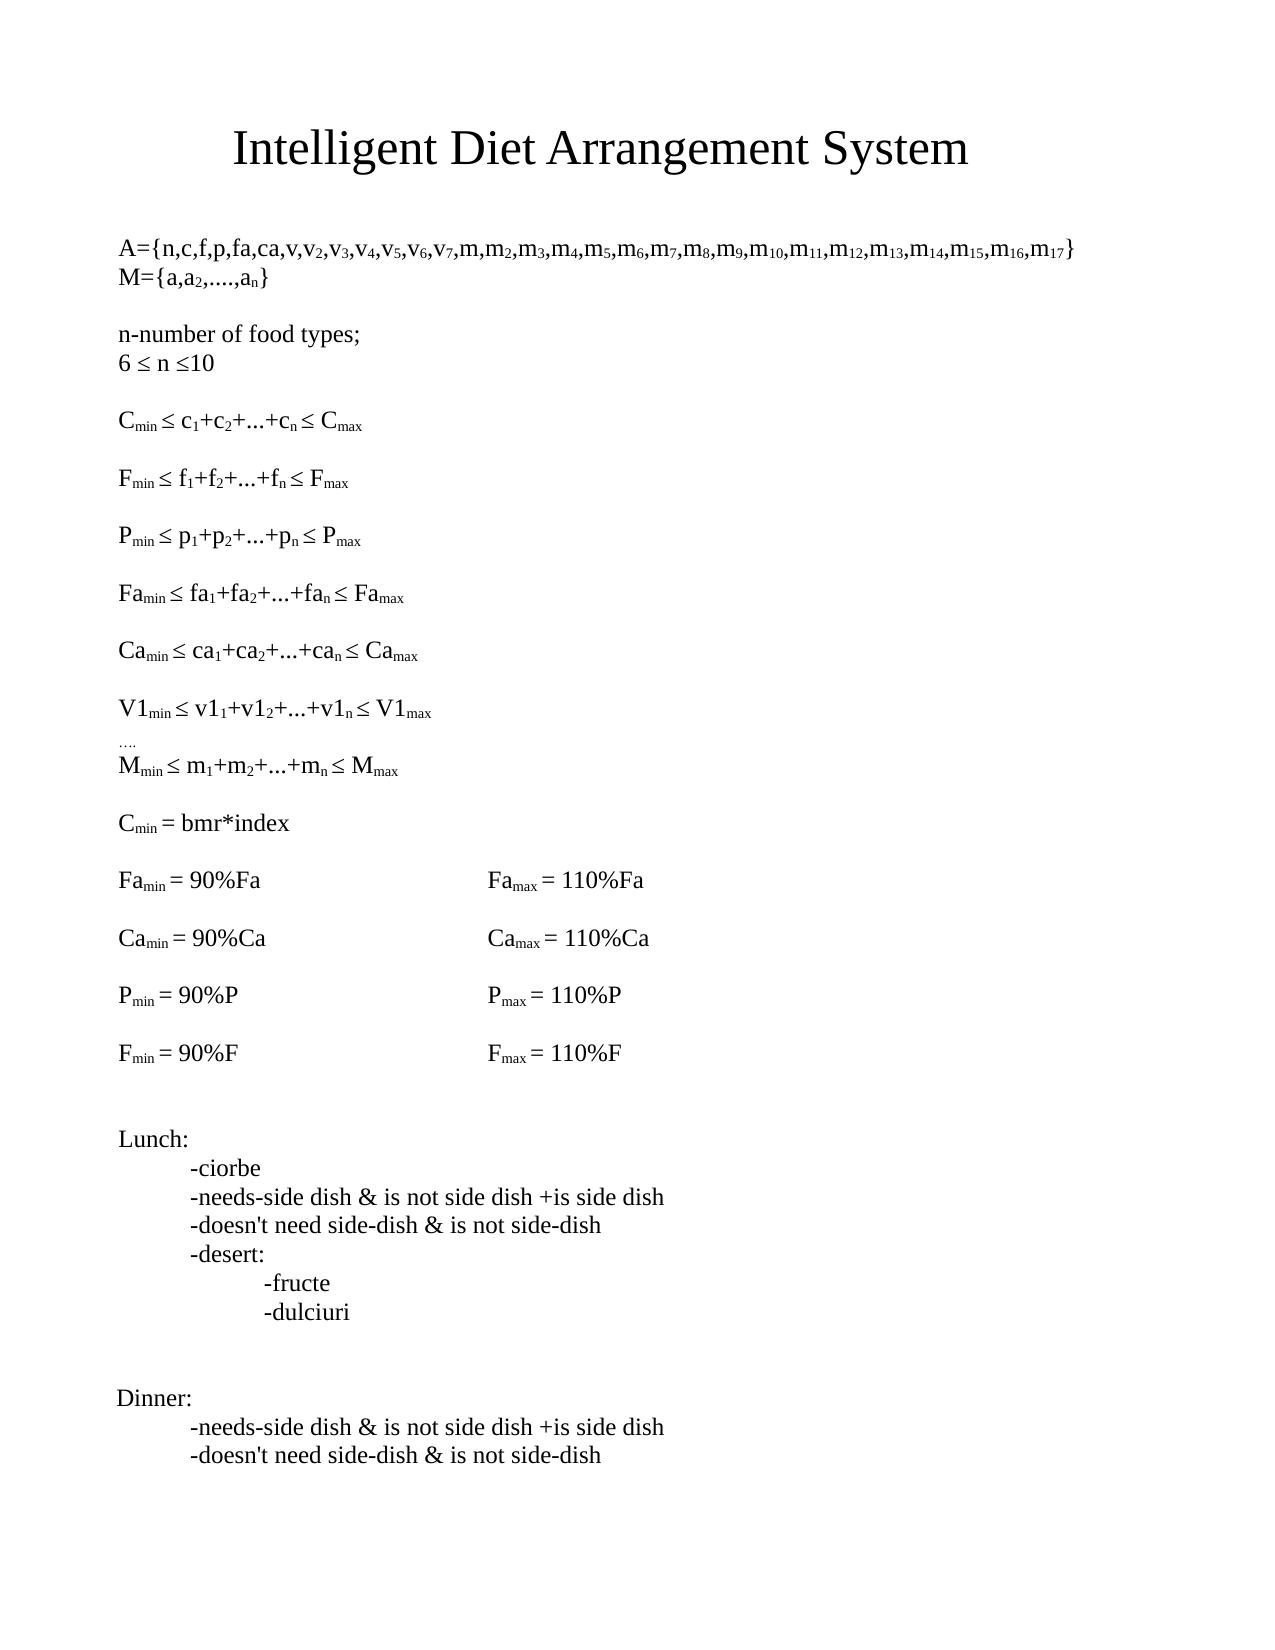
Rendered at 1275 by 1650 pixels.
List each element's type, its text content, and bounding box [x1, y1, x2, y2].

text Dinner: [116, 1383, 1157, 1412]
text Camin ≤ ca1+ca2+...+can ≤ Camax [44, 636, 1157, 664]
text -needs-side dish & is not side dish +is side dish [116, 1412, 1157, 1441]
text Fmin ≤ f1+f2+...+fn ≤ Fmax [118, 463, 1157, 492]
text -dulciuri [116, 1297, 1157, 1326]
text Camin = 90%Ca Camax = 110%Ca [44, 923, 1157, 952]
text -desert: [116, 1239, 1157, 1268]
text Famin ≤ fa1+fa2+...+fan ≤ Famax [44, 578, 1157, 607]
text …. [44, 722, 1157, 751]
text Fmin = 90%F Fmax = 110%F [44, 1038, 1157, 1067]
text Pmin = 90%P Pmax = 110%P [44, 981, 1157, 1009]
text Famin = 90%Fa Famax = 110%Fa [44, 866, 1157, 894]
text -needs-side dish & is not side dish +is side dish [116, 1182, 1157, 1211]
text Cmin ≤ c1+c2+...+cn ≤ Cmax [118, 406, 1157, 434]
text n-number of food types; [118, 319, 1157, 348]
text 6 ≤ n ≤10 [118, 348, 1157, 377]
text V1min ≤ v11+v12+...+v1n ≤ V1max [44, 693, 1157, 722]
text M={a,a2,....,an} [118, 262, 1157, 291]
text A={n,c,f,p,fa,ca,v,v2,v3,v4,v5,v6,v7,m,m2,m3,m4,m5,m6,m7,m8,m9,m10,m11,m12,m13,m14,m15,m16,m17} [118, 233, 1157, 262]
text -ciorbe [116, 1153, 1157, 1182]
text Intelligent Diet Arrangement System [44, 118, 1157, 176]
text Mmin ≤ m1+m2+...+mn ≤ Mmax [44, 751, 1157, 779]
text Pmin ≤ p1+p2+...+pn ≤ Pmax [44, 521, 1157, 549]
text Lunch: [44, 1124, 1157, 1153]
text Cmin = bmr*index [44, 808, 1157, 837]
text -fructe [116, 1268, 1157, 1297]
text -doesn't need side-dish & is not side-dish [116, 1211, 1157, 1239]
text -doesn't need side-dish & is not side-dish [116, 1441, 1157, 1469]
